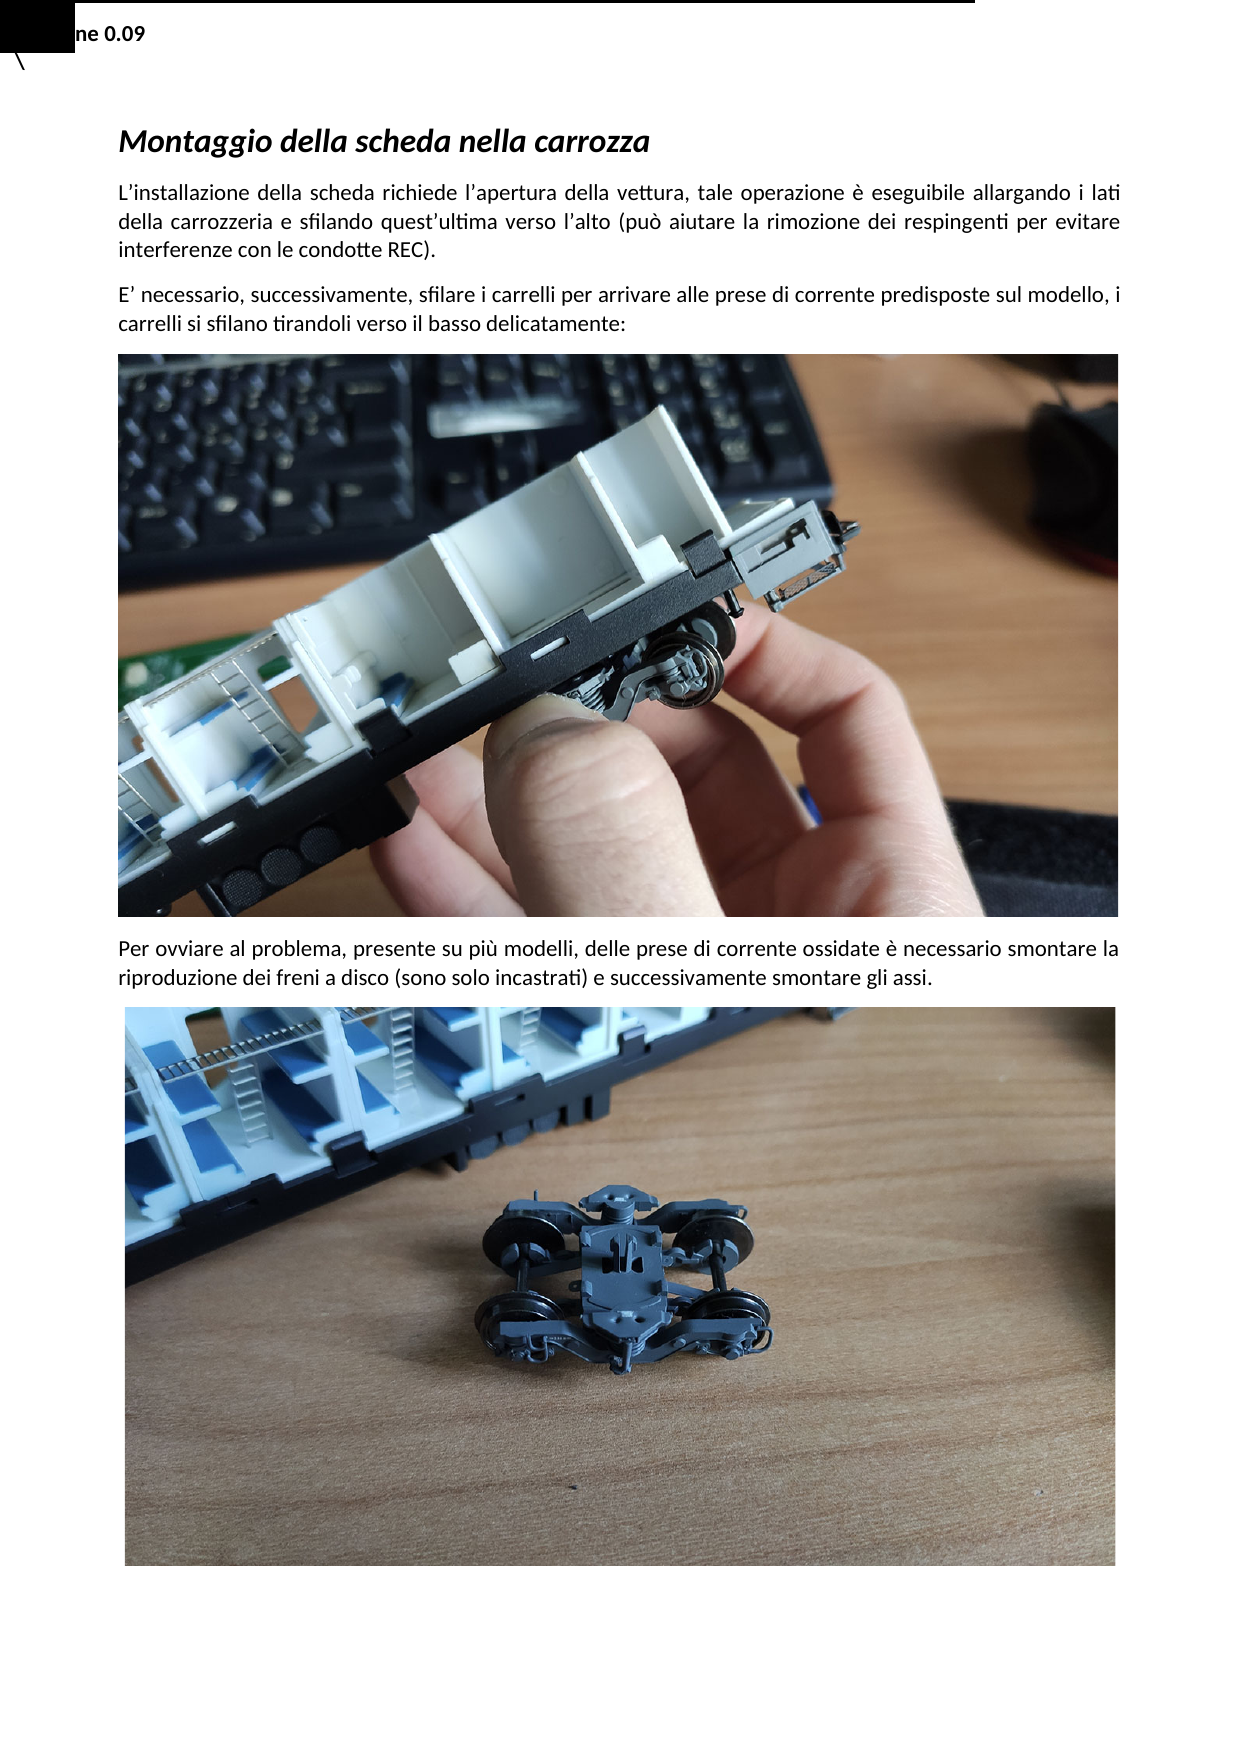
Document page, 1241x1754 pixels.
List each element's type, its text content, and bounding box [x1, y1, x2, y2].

text E’ necessario, successivamente, sfilare i carrelli per arrivare alle prese di corrente predisposte sul modello, i carrelli si sfilano tirandoli verso il basso delicatamente: [118, 281, 1122, 337]
subtitle Montaggio della scheda nella carrozza [118, 120, 1122, 161]
text Per ovviare al problema, presente su più modelli, delle prese di corrente ossidate è necessario smontare la riproduzione dei freni a disco (sono solo incastrati) e successivamente smontare gli assi. [118, 934, 1122, 991]
text L’installazione della scheda richiede l’apertura della vettura, tale operazione è eseguibile allargando i lati della carrozzeria e sfilando quest’ultima verso l’alto (può aiutare la rimozione dei respingenti per evitare interferenze con le condotte REC). [118, 178, 1122, 263]
